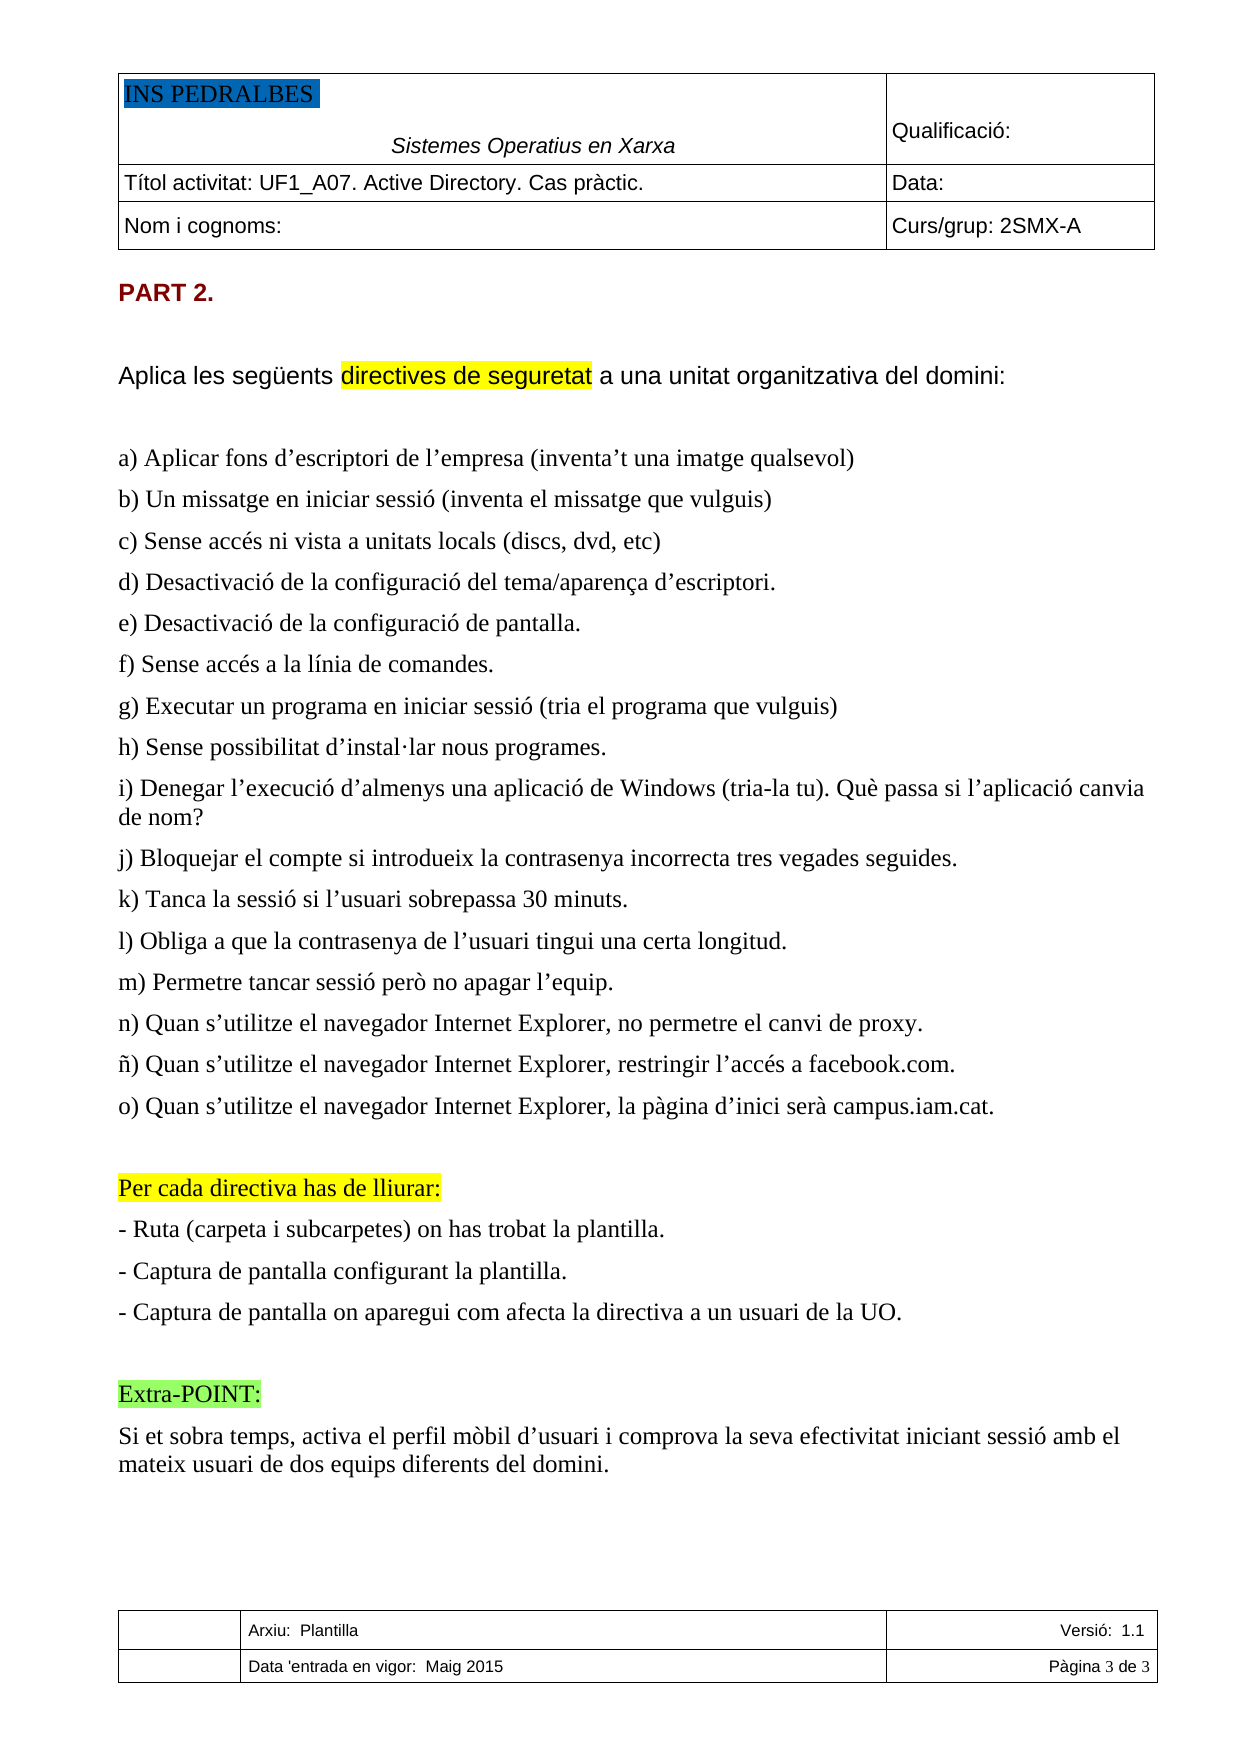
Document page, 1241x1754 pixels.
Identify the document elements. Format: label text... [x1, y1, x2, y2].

text Si et sobra temps, activa el perfil mòbil d’usuari i comprova la seva efectivitat iniciant sessió amb el mateix usuari de dos equips diferents del domini. [118, 1421, 1152, 1478]
text d) Desactivació de la configuració del tema/aparença d’escriptori. [118, 567, 1152, 596]
text h) Sense possibilitat d’instal·lar nous programes. [118, 732, 1152, 761]
text PART 2. [118, 278, 1152, 307]
text f) Sense accés a la línia de comandes. [118, 649, 1152, 678]
text n) Quan s’utilitze el navegador Internet Explorer, no permetre el canvi de proxy. [118, 1008, 1152, 1037]
text i) Denegar l’execució d’almenys una aplicació de Windows (tria-la tu). Què passa si l’aplicació canvia de nom? [118, 773, 1152, 831]
text k) Tanca la sessió si l’usuari sobrepassa 30 minuts. [118, 884, 1152, 913]
text Aplica les següents directives de seguretat a una unitat organitzativa del domini: [118, 361, 1152, 389]
text o) Quan s’utilitze el navegador Internet Explorer, la pàgina d’inici serà campus.iam.cat. [118, 1091, 1152, 1119]
text g) Executar un programa en iniciar sessió (tria el programa que vulguis) [118, 691, 1152, 719]
text b) Un missatge en iniciar sessió (inventa el missatge que vulguis) [118, 484, 1152, 513]
text ñ) Quan s’utilitze el navegador Internet Explorer, restringir l’accés a facebook.com. [118, 1049, 1152, 1078]
text - Ruta (carpeta i subcarpetes) on has trobat la plantilla. [118, 1214, 1152, 1243]
text Per cada directiva has de lliurar: [118, 1173, 1152, 1202]
text l) Obliga a que la contrasenya de l’usuari tingui una certa longitud. [118, 926, 1152, 954]
text c) Sense accés ni vista a unitats locals (discs, dvd, etc) [118, 526, 1152, 554]
text a) Aplicar fons d’escriptori de l’empresa (inventa’t una imatge qualsevol) [118, 443, 1152, 472]
text j) Bloquejar el compte si introdueix la contrasenya incorrecta tres vegades seguides. [118, 843, 1152, 872]
text Extra-POINT: [118, 1379, 1152, 1408]
text m) Permetre tancar sessió però no apagar l’equip. [118, 967, 1152, 996]
text e) Desactivació de la configuració de pantalla. [118, 608, 1152, 637]
text - Captura de pantalla on aparegui com afecta la directiva a un usuari de la UO. [118, 1297, 1152, 1326]
text - Captura de pantalla configurant la plantilla. [118, 1256, 1152, 1284]
